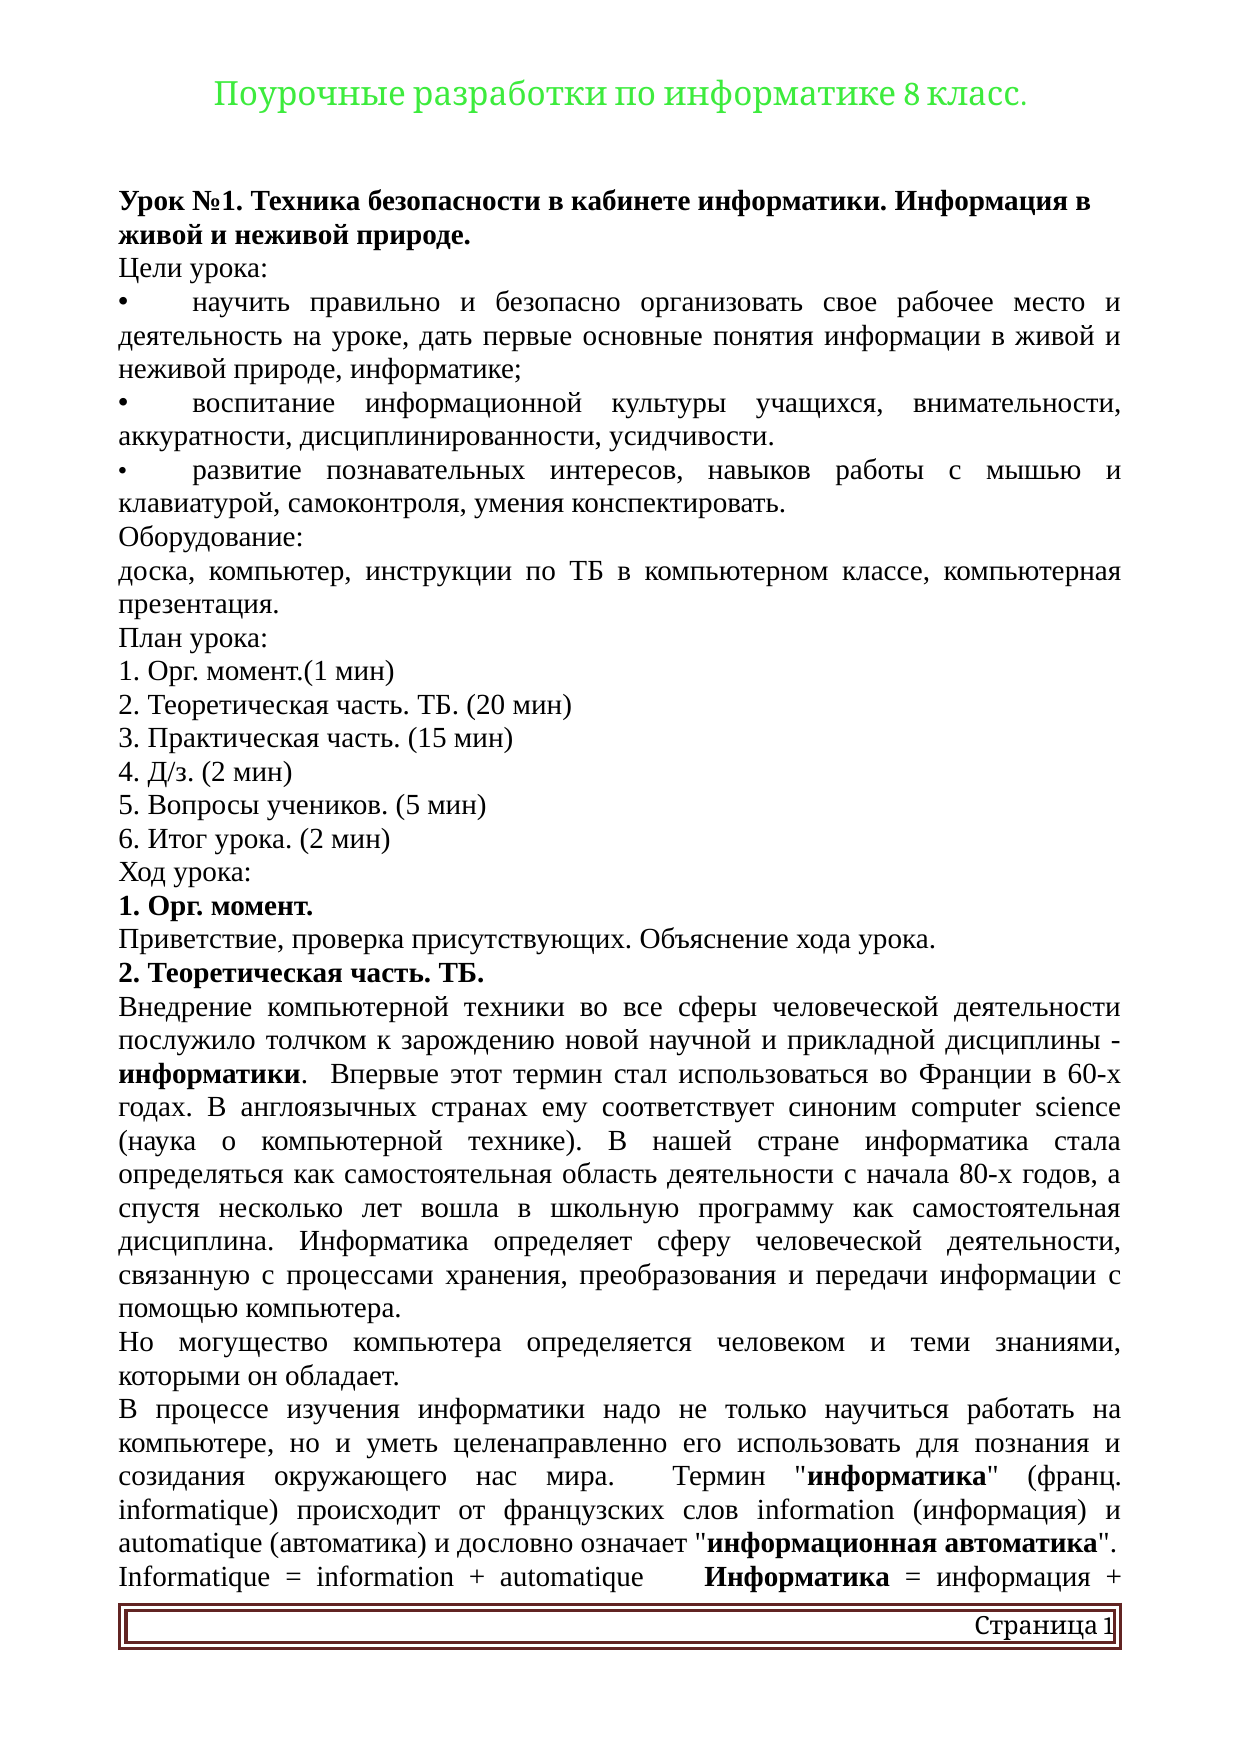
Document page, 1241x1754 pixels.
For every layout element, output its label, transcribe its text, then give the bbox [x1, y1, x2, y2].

text Урок №1. Техника безопасности в кабинете информатики. Информация в живой и неживой природе. [118, 183, 1122, 251]
text доска, компьютер, инструкции по ТБ в компьютерном классе, компьютерная презентация. [118, 553, 1122, 620]
text Цели урока: [118, 251, 1122, 284]
text 1. Орг. момент. [118, 888, 1122, 922]
text Ход урока: [118, 854, 1122, 888]
text Внедрение компьютерной техники во все сферы человеческой деятельности послужило толчком к зарождению новой научной и прикладной дисциплины - информатики. Впервые этот термин стал использоваться во Франции в 60-х годах. В англоязычных странах ему соответствует синоним computer science (наука о компьютерной технике). В нашей стране информатика стала определяться как самостоятельная область деятельности с начала 80-х годов, а спустя несколько лет вошла в школьную программу как самостоятельная дисциплина. Информатика определяет сферу человеческой деятельности, связанную с процессами хранения, преобразования и передачи информации с помощью компьютера. [118, 989, 1122, 1324]
text Но могущество компьютера определяется человеком и теми знаниями, которыми он обладает. [118, 1324, 1122, 1391]
text 2. Теоретическая часть. ТБ. [118, 955, 1122, 989]
text 1. Орг. момент.(1 мин) [118, 653, 1122, 687]
text Приветствие, проверка присутствующих. Объяснение хода урока. [118, 922, 1122, 955]
text 2. Теоретическая часть. ТБ. (20 мин) [118, 687, 1122, 720]
list воспитание информационной культуры учащихся, внимательности, аккуратности, дисциплинированности, усидчивости. [118, 385, 1122, 452]
text 5. Вопросы учеников. (5 мин) [118, 787, 1122, 821]
text 4. Д/з. (2 мин) [118, 754, 1122, 787]
text Оборудование: [118, 519, 1122, 553]
text 3. Практическая часть. (15 мин) [118, 720, 1122, 754]
text Informatique = information + automatique Информатика = информация + [118, 1559, 1122, 1592]
list развитие познавательных интересов, навыков работы с мышью и клавиатурой, самоконтроля, умения конспектировать. [118, 452, 1122, 519]
list научить правильно и безопасно организовать свое рабочее место и деятельность на уроке, дать первые основные понятия информации в живой и неживой природе, информатике; [118, 284, 1122, 385]
text В процессе изучения информатики надо не только научиться работать на компьютере, но и уметь целенаправленно его использовать для познания и созидания окружающего нас мира. Термин "информатика" (франц. informatique) происходит от французских слов information (информация) и automatique (автоматика) и дословно означает "информационная автоматика". [118, 1391, 1122, 1559]
text План урока: [118, 620, 1122, 653]
text 6. Итог урока. (2 мин) [118, 821, 1122, 854]
